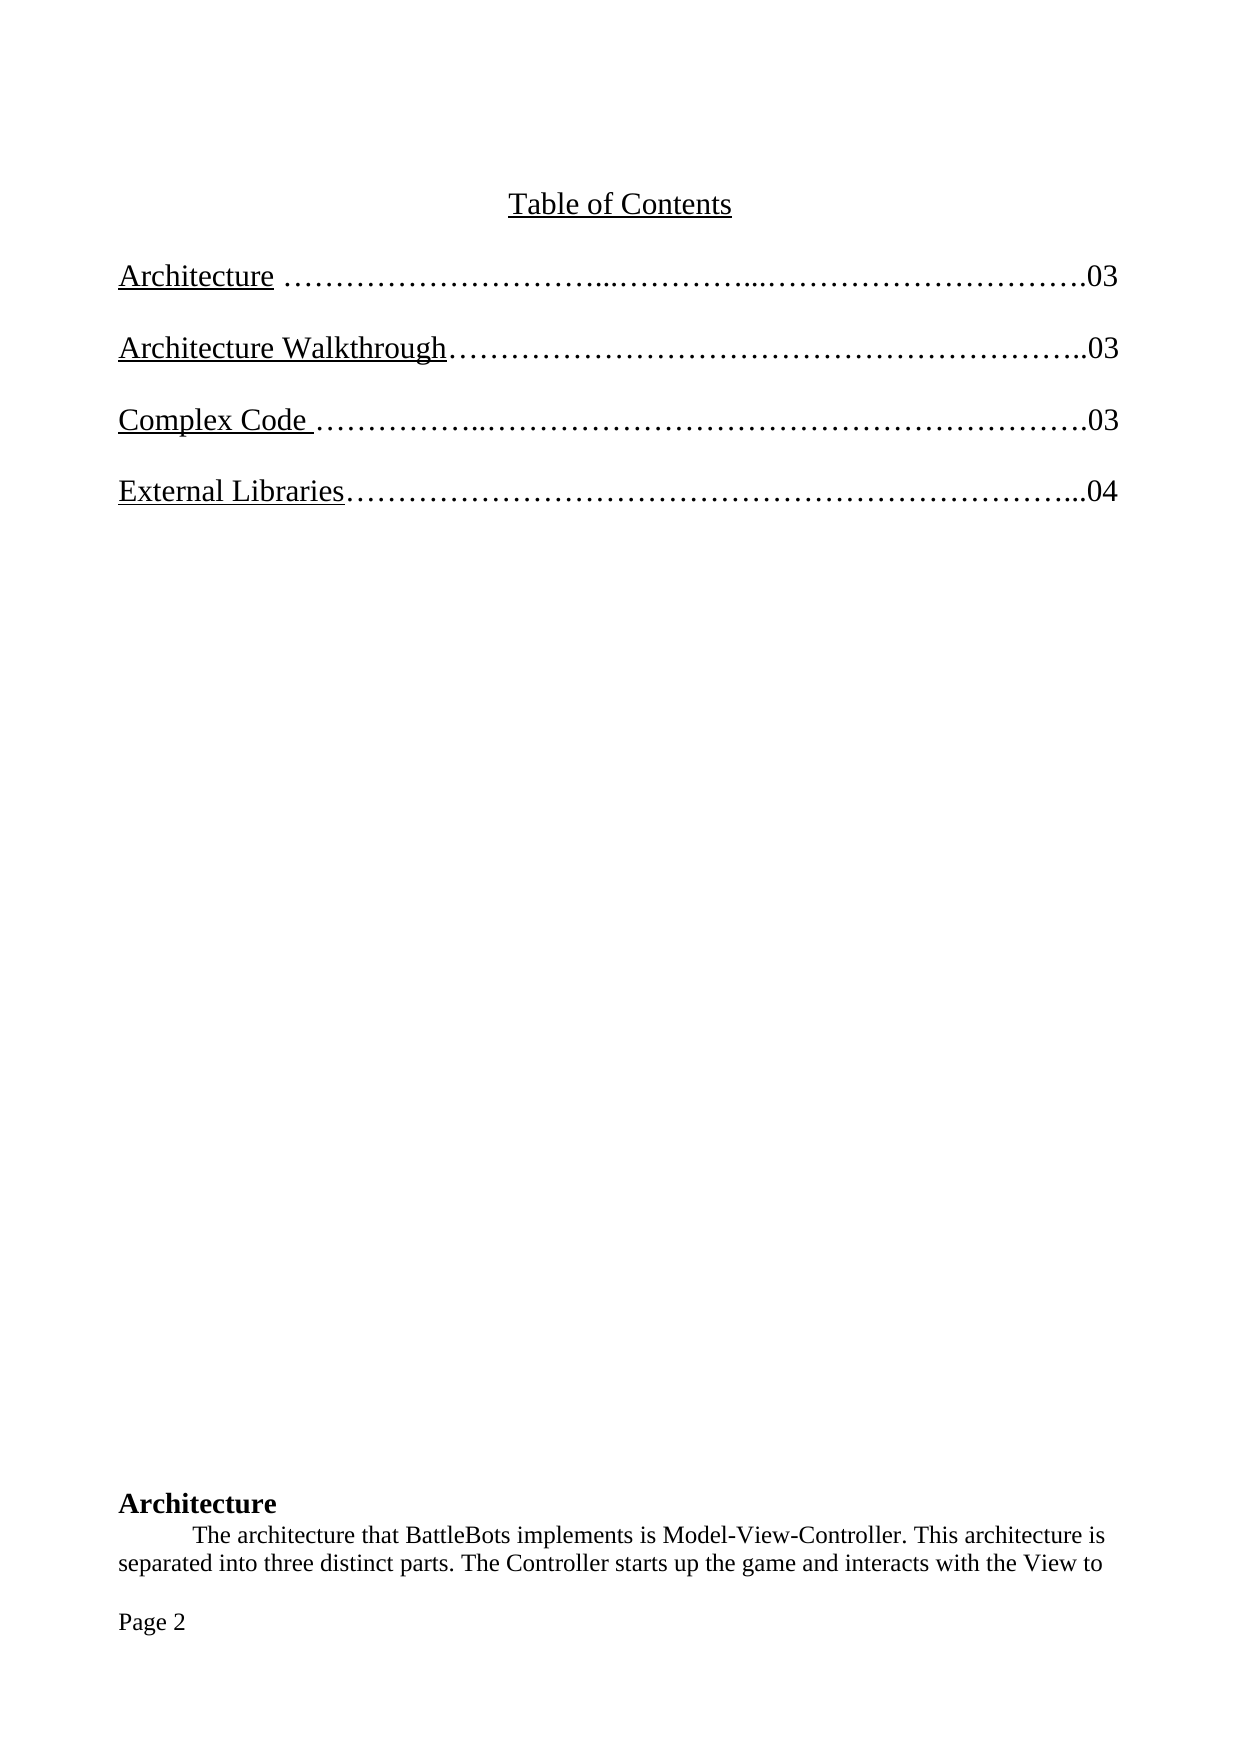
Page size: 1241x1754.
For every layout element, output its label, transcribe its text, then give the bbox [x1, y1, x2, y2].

text Architecture Walkthrough……………………………………………………..03 [118, 329, 1122, 365]
text Table of Contents [118, 185, 1122, 221]
text Architecture [118, 1486, 1122, 1520]
text The architecture that BattleBots implements is Model-View-Controller. This architecture is separated into three distinct parts. The Controller starts up the game and interacts with the View to [118, 1520, 1122, 1577]
text Architecture …………………………...…………...………………………….03 [118, 257, 1122, 293]
text External Libraries……………………………………………………………...04 [118, 473, 1122, 509]
text Complex Code ……………..………………………………………………….03 [118, 401, 1122, 437]
